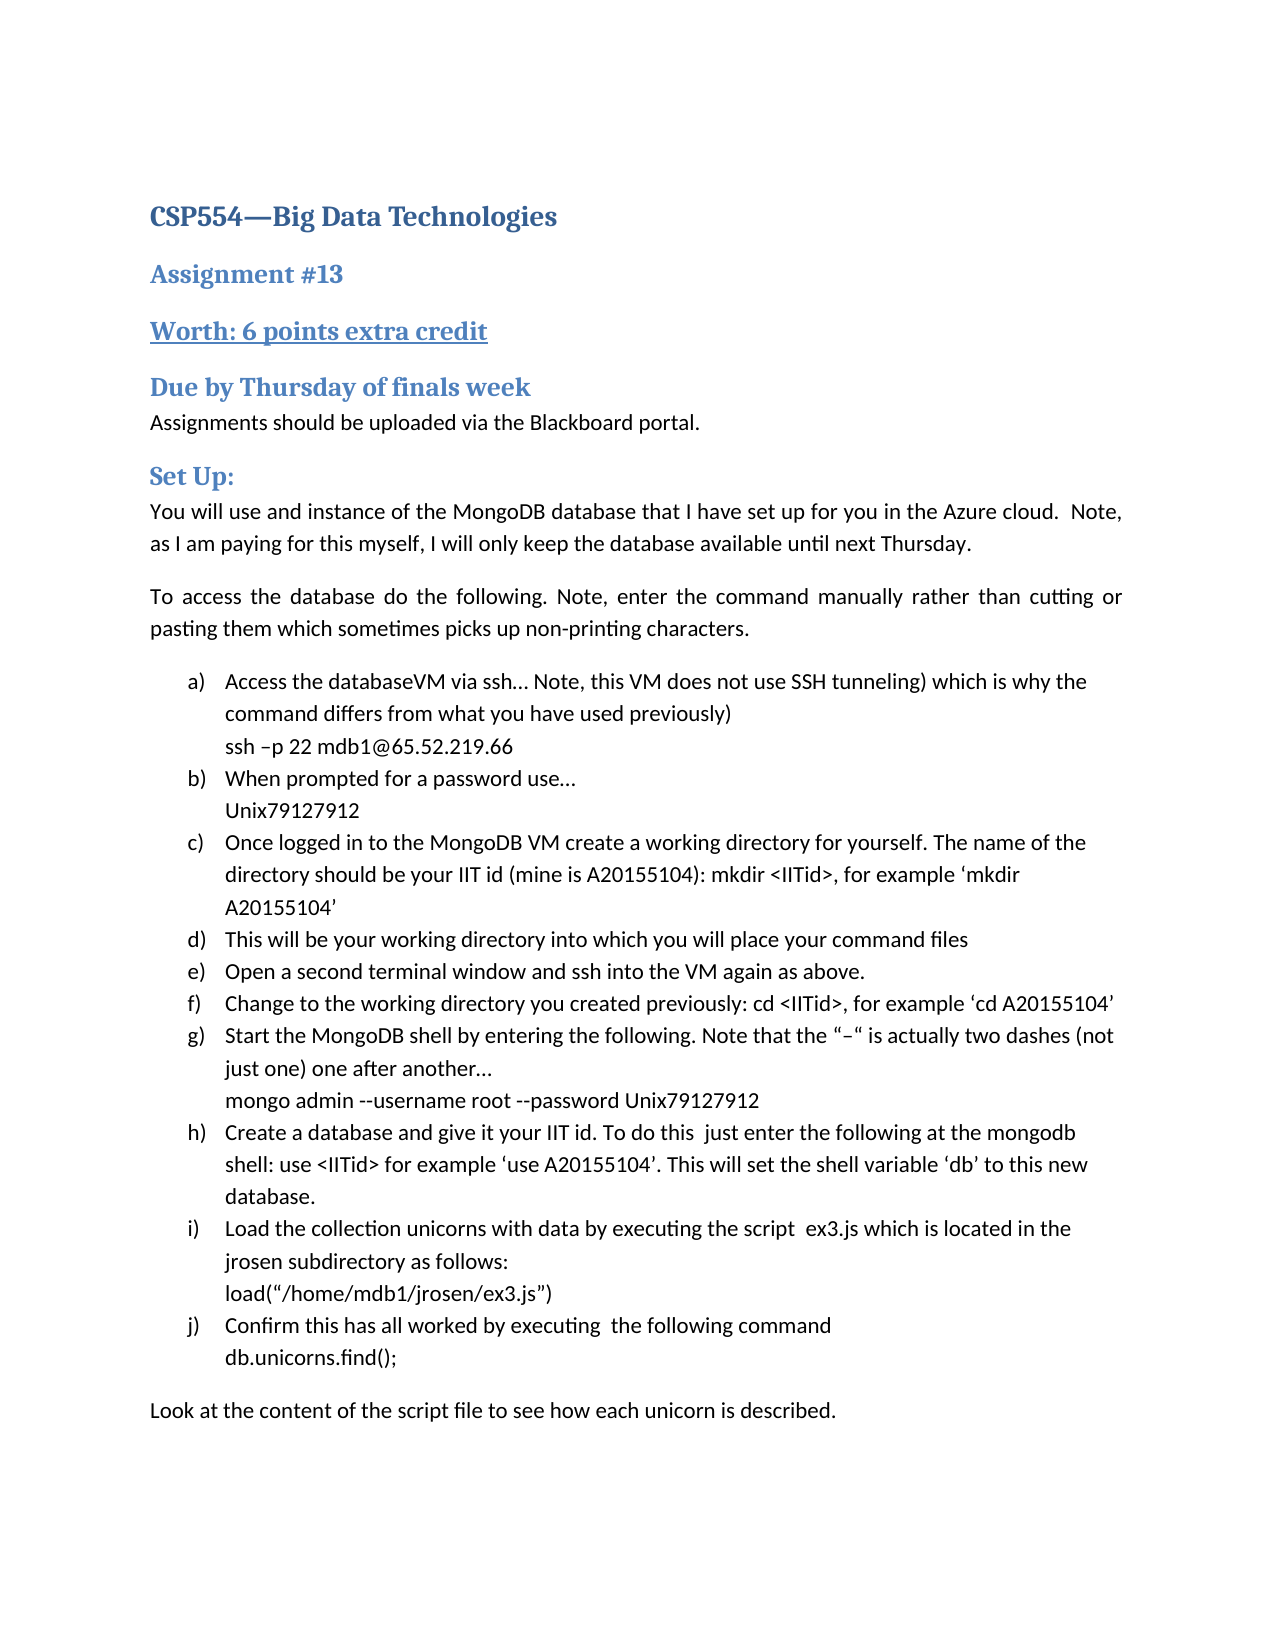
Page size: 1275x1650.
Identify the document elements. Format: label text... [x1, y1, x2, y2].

list ssh –p 22 mdb1@65.52.219.66 [225, 732, 1125, 760]
text You will use and instance of the MongoDB database that I have set up for you in the Azure cloud. Note, as I am paying for this myself, I will only keep the database available until next Thursday. [150, 497, 1125, 557]
list Once logged in to the MongoDB VM create a working directory for yourself. The name of the directory should be your IIT id (mine is A20155104): mkdir <IITid>, for example ‘mkdir A20155104’ [187, 828, 1125, 921]
list This will be your working directory into which you will place your command files [187, 925, 1125, 953]
text Look at the content of the script file to see how each unicorn is described. [150, 1396, 1125, 1424]
subtitle Worth: 6 points extra credit [150, 316, 1125, 347]
list Open a second terminal window and ssh into the VM again as above. [187, 957, 1125, 985]
text Assignments should be uploaded via the Blackboard portal. [150, 408, 1125, 436]
subtitle Set Up: [150, 461, 1125, 492]
list Start the MongoDB shell by entering the following. Note that the “–“ is actually two dashes (not just one) one after another… [187, 1021, 1125, 1082]
list load(“/home/mdb1/jrosen/ex3.js”) [225, 1279, 1125, 1307]
list mongo admin --username root --password Unix79127912 [225, 1086, 1125, 1114]
list Create a database and give it your IIT id. To do this just enter the following at the mongodb shell: use <IITid> for example ‘use A20155104’. This will set the shell variable ‘db’ to this new database. [187, 1118, 1125, 1210]
subtitle CSP554—Big Data Technologies [150, 200, 1125, 233]
subtitle Assignment #13 [150, 259, 1125, 291]
list db.unicorns.find(); [225, 1343, 1125, 1371]
text To access the database do the following. Note, enter the command manually rather than cutting or pasting them which sometimes picks up non-printing characters. [150, 582, 1125, 642]
list Access the databaseVM via ssh… Note, this VM does not use SSH tunneling) which is why the command differs from what you have used previously) [187, 667, 1125, 728]
list Confirm this has all worked by executing the following command [187, 1311, 1125, 1339]
list Load the collection unicorns with data by executing the script ex3.js which is located in the jrosen subdirectory as follows: [187, 1214, 1125, 1275]
list Unix79127912 [225, 796, 1125, 824]
list Change to the working directory you created previously: cd <IITid>, for example ‘cd A20155104’ [187, 989, 1125, 1017]
subtitle Due by Thursday of finals week [150, 372, 1125, 404]
list When prompted for a password use… [187, 764, 1125, 792]
